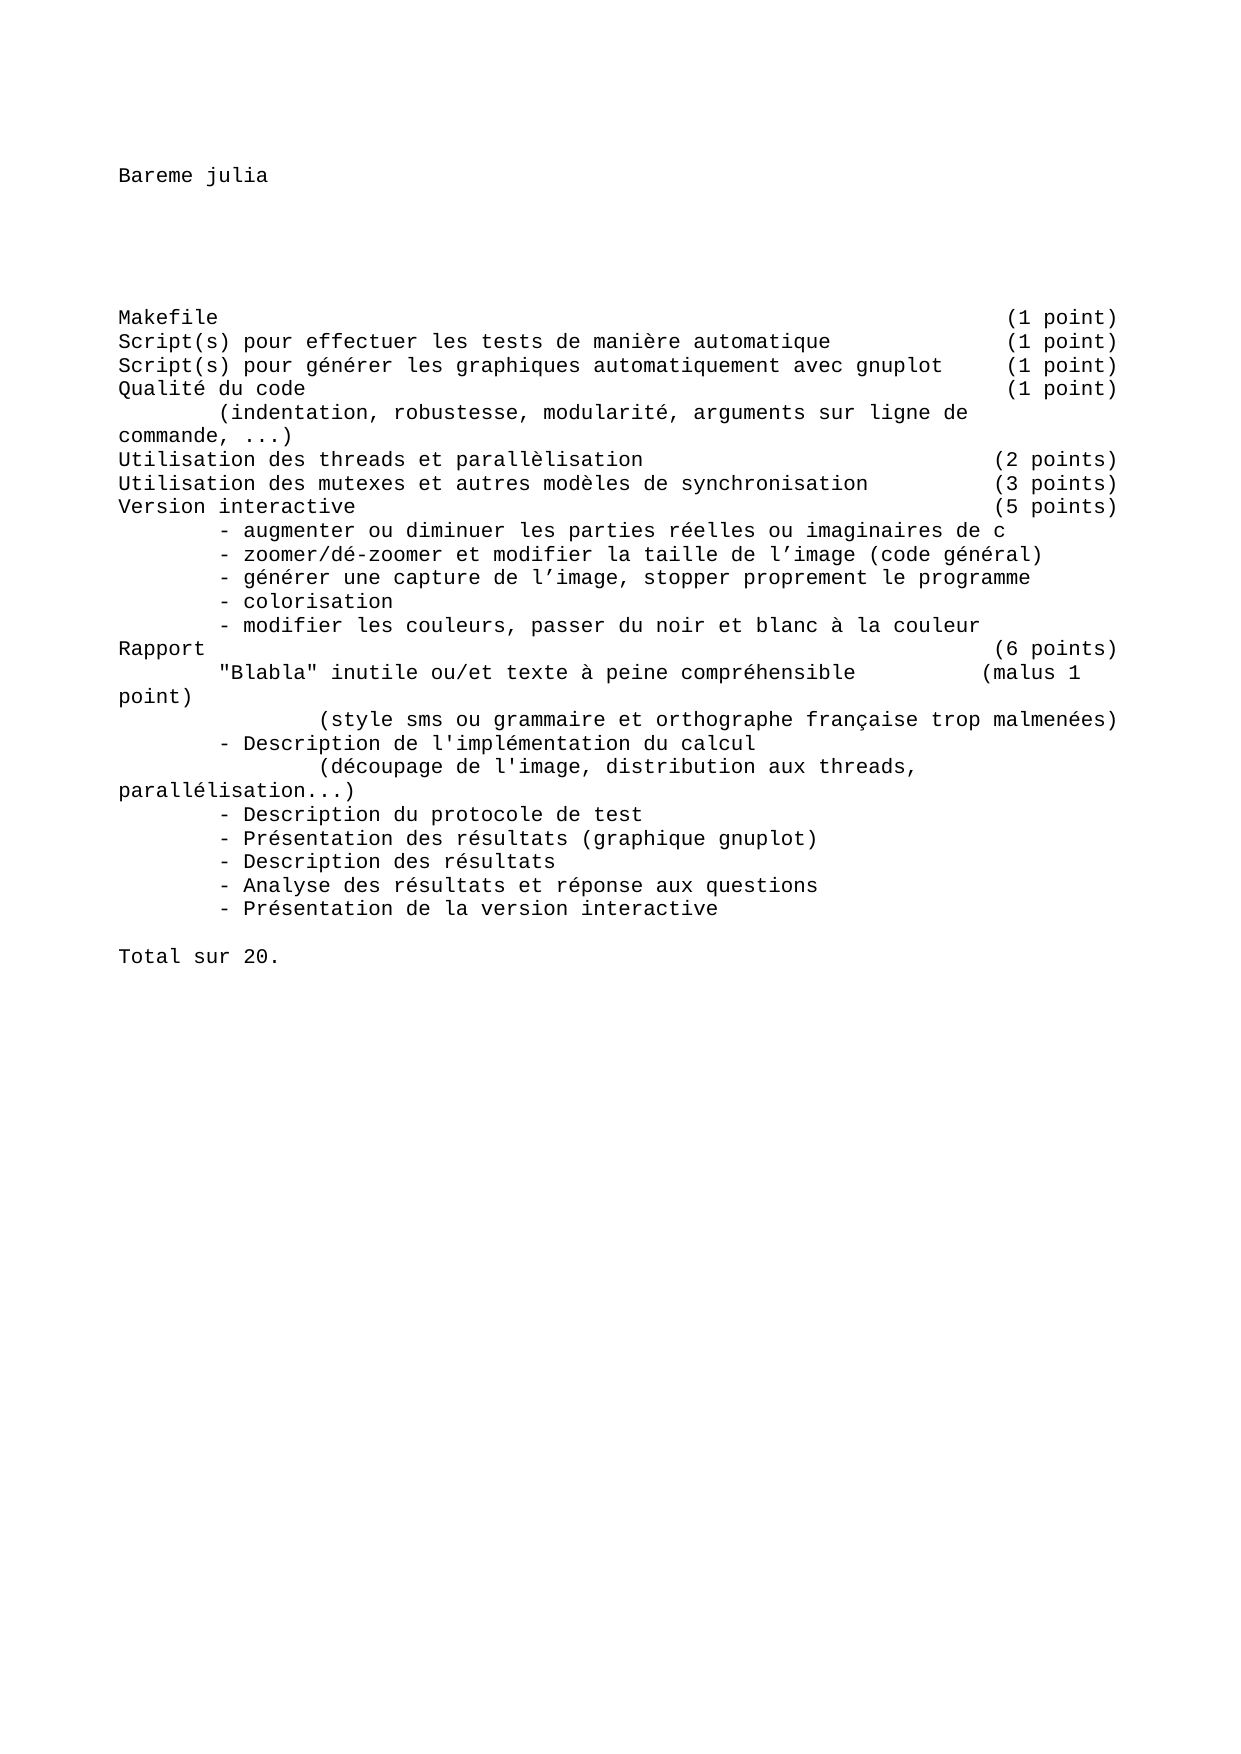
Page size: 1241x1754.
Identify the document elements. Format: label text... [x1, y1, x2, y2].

text Qualité du code (1 point) [118, 378, 1122, 402]
text (style sms ou grammaire et orthographe française trop malmenées) [118, 709, 1122, 733]
text (indentation, robustesse, modularité, arguments sur ligne de commande, ...) [118, 402, 1122, 449]
text Version interactive (5 points) [118, 496, 1122, 520]
text - Description de l'implémentation du calcul [118, 733, 1122, 757]
text - Description du protocole de test [118, 804, 1122, 827]
text Makefile (1 point) [118, 307, 1122, 331]
text - colorisation [118, 591, 1122, 615]
text Rapport (6 points) [118, 638, 1122, 662]
text Bareme julia [118, 165, 1122, 189]
text "Blabla" inutile ou/et texte à peine compréhensible (malus 1 point) [118, 662, 1122, 709]
text - Présentation de la version interactive [118, 898, 1122, 922]
text - générer une capture de l’image, stopper proprement le programme [118, 567, 1122, 591]
text Utilisation des threads et parallèlisation (2 points) [118, 449, 1122, 473]
text (découpage de l'image, distribution aux threads, parallélisation...) [118, 757, 1122, 804]
text - Analyse des résultats et réponse aux questions [118, 875, 1122, 898]
text - modifier les couleurs, passer du noir et blanc à la couleur [118, 615, 1122, 638]
text - Présentation des résultats (graphique gnuplot) [118, 827, 1122, 851]
text Script(s) pour générer les graphiques automatiquement avec gnuplot (1 point) [118, 354, 1122, 378]
text Utilisation des mutexes et autres modèles de synchronisation (3 points) [118, 473, 1122, 496]
text - Description des résultats [118, 851, 1122, 875]
text - zoomer/dé-zoomer et modifier la taille de l’image (code général) [118, 544, 1122, 567]
text Total sur 20. [118, 946, 1122, 969]
text Script(s) pour effectuer les tests de manière automatique (1 point) [118, 331, 1122, 354]
text - augmenter ou diminuer les parties réelles ou imaginaires de c [118, 520, 1122, 544]
